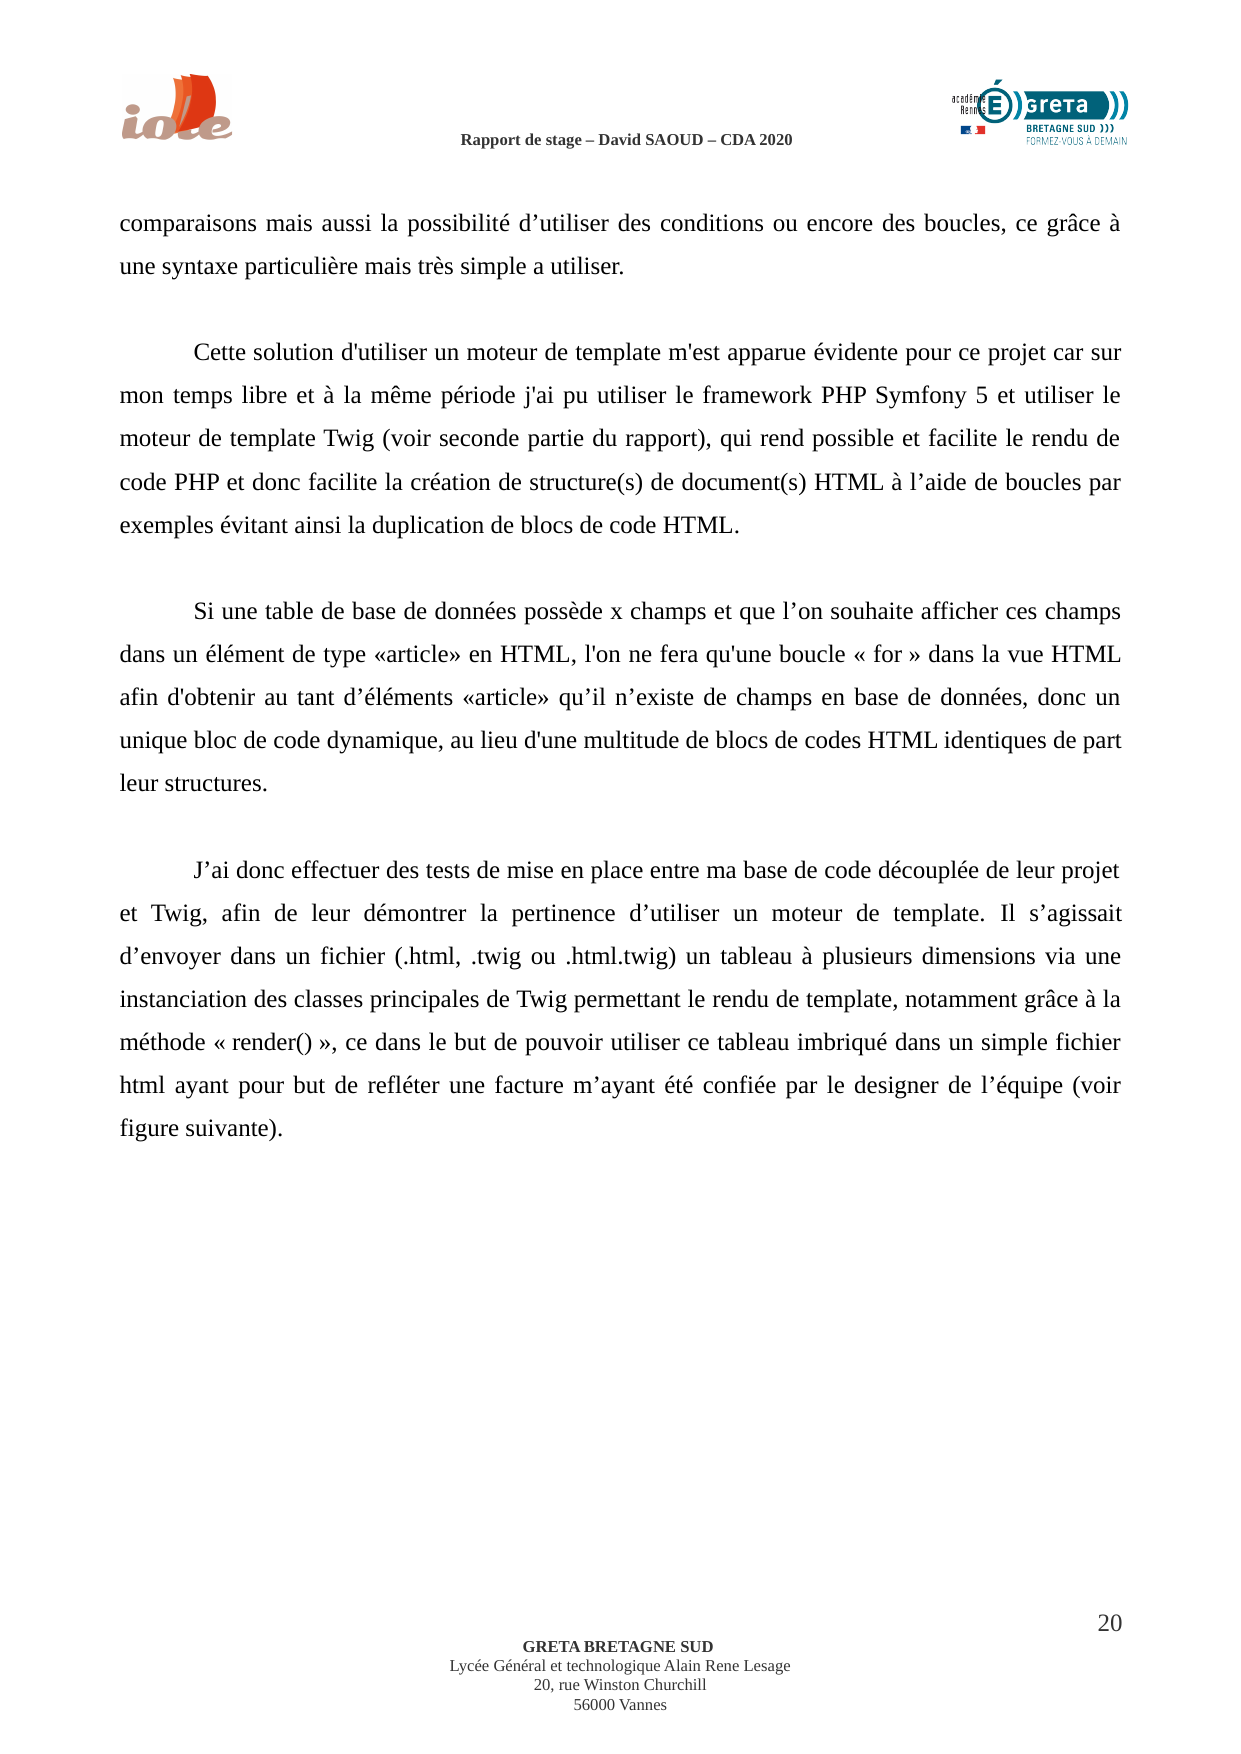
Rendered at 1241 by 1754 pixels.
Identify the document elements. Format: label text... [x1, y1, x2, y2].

text comparaisons mais aussi la possibilité d’utiliser des conditions ou encore des boucles, ce grâce à une syntaxe particulière mais très simple a utiliser. [119, 208, 1122, 280]
text Cette solution d'utiliser un moteur de template m'est apparue évidente pour ce projet car sur mon temps libre et à la même période j'ai pu utiliser le framework PHP Symfony 5 et utiliser le moteur de template Twig (voir seconde partie du rapport), qui rend possible et facilite le rendu de code PHP et donc facilite la création de structure(s) de document(s) HTML à l’aide de boucles par exemples évitant ainsi la duplication de blocs de code HTML. [119, 337, 1122, 538]
picture [950, 76, 1131, 147]
picture [121, 74, 233, 140]
text J’ai donc effectuer des tests de mise en place entre ma base de code découplée de leur projet et Twig, afin de leur démontrer la pertinence d’utiliser un moteur de template. Il s’agissait d’envoyer dans un fichier (.html, .twig ou .html.twig) un tableau à plusieurs dimensions via une instanciation des classes principales de Twig permettant le rendu de template, notamment grâce à la méthode « render() », ce dans le but de pouvoir utiliser ce tableau imbriqué dans un simple fichier html ayant pour but de refléter une facture m’ayant été confiée par le designer de l’équipe (voir figure suivante). [119, 855, 1122, 1142]
text Si une table de base de données possède x champs et que l’on souhaite afficher ces champs dans un élément de type «article» en HTML, l'on ne fera qu'une boucle « for » dans la vue HTML afin d'obtenir au tant d’éléments «article» qu’il n’existe de champs en base de données, donc un unique bloc de code dynamique, au lieu d'une multitude de blocs de codes HTML identiques de part leur structures. [119, 596, 1122, 797]
